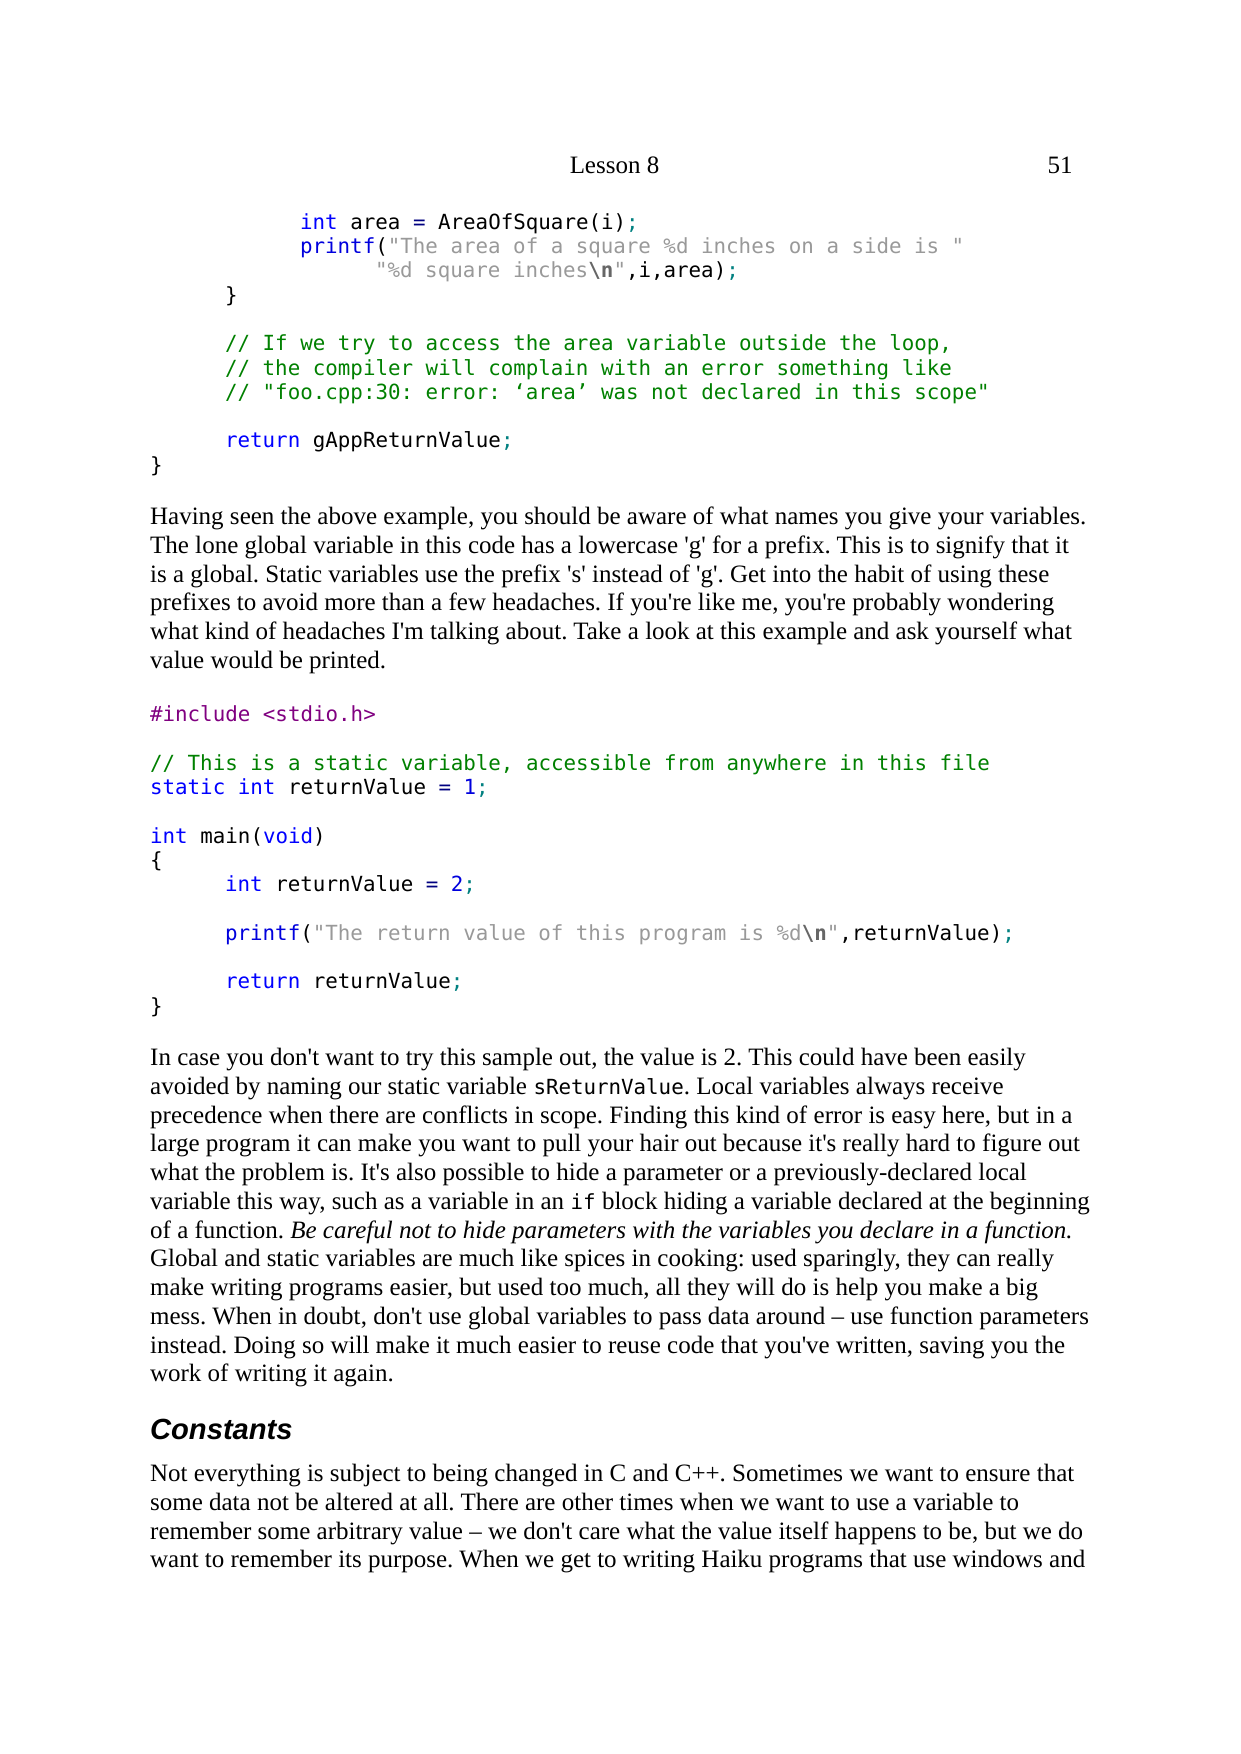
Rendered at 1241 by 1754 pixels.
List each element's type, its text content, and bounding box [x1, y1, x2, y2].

text } [150, 283, 1091, 307]
text In case you don't want to try this sample out, the value is 2. This could have been easily avoided by naming our static variable sReturnValue. Local variables always receive precedence when there are conflicts in scope. Finding this kind of error is easy here, but in a large program it can make you want to pull your hair out because it's really hard to figure out what the problem is. It's also possible to hide a parameter or a previously-declared local variable this way, such as a variable in an if block hiding a variable declared at the beginning of a function. Be careful not to hide parameters with the variables you declare in a function. [150, 1042, 1091, 1243]
text return gAppReturnValue; [150, 428, 1091, 453]
text return returnValue; [150, 969, 1091, 994]
text // "foo.cpp:30: error: ‘area’ was not declared in this scope" [150, 380, 1091, 404]
text Not everything is subject to being changed in C and C++. Sometimes we want to ensure that some data not be altered at all. There are other times when we want to use a variable to remember some arbitrary value – we don't care what the value itself happens to be, but we do want to remember its purpose. When we get to writing Haiku programs that use windows and [150, 1458, 1091, 1573]
text // If we try to access the area variable outside the loop, [150, 331, 1091, 356]
text int area = AreaOfSquare(i); [150, 210, 1091, 234]
text static int returnValue = 1; [150, 775, 1091, 799]
text int returnValue = 2; [150, 872, 1091, 897]
text #include <stdio.h> [150, 702, 1091, 727]
text // This is a static variable, accessible from anywhere in this file [150, 751, 1091, 775]
text Global and static variables are much like spices in cooking: used sparingly, they can really make writing programs easier, but used too much, all they will do is help you make a big mess. When in doubt, don't use global variables to pass data around – use function parameters instead. Doing so will make it much easier to reuse code that you've written, saving you the work of writing it again. [150, 1243, 1091, 1387]
text "%d square inches\n",i,area); [150, 258, 1091, 283]
text printf("The return value of this program is %d\n",returnValue); [150, 921, 1091, 945]
text // the compiler will complain with an error something like [150, 356, 1091, 380]
text } [150, 994, 1091, 1018]
text Having seen the above example, you should be aware of what names you give your variables. The lone global variable in this code has a lowercase 'g' for a prefix. This is to signify that it is a global. Static variables use the prefix 's' instead of 'g'. Get into the habit of using these prefixes to avoid more than a few headaches. If you're like me, you're probably wondering what kind of headaches I'm talking about. Take a look at this example and ask yourself what value would be printed. [150, 501, 1091, 674]
text int main(void) [150, 824, 1091, 848]
subtitle Constants [150, 1412, 1091, 1446]
text { [150, 848, 1091, 872]
text printf("The area of a square %d inches on a side is " [150, 234, 1091, 258]
text } [150, 453, 1091, 477]
